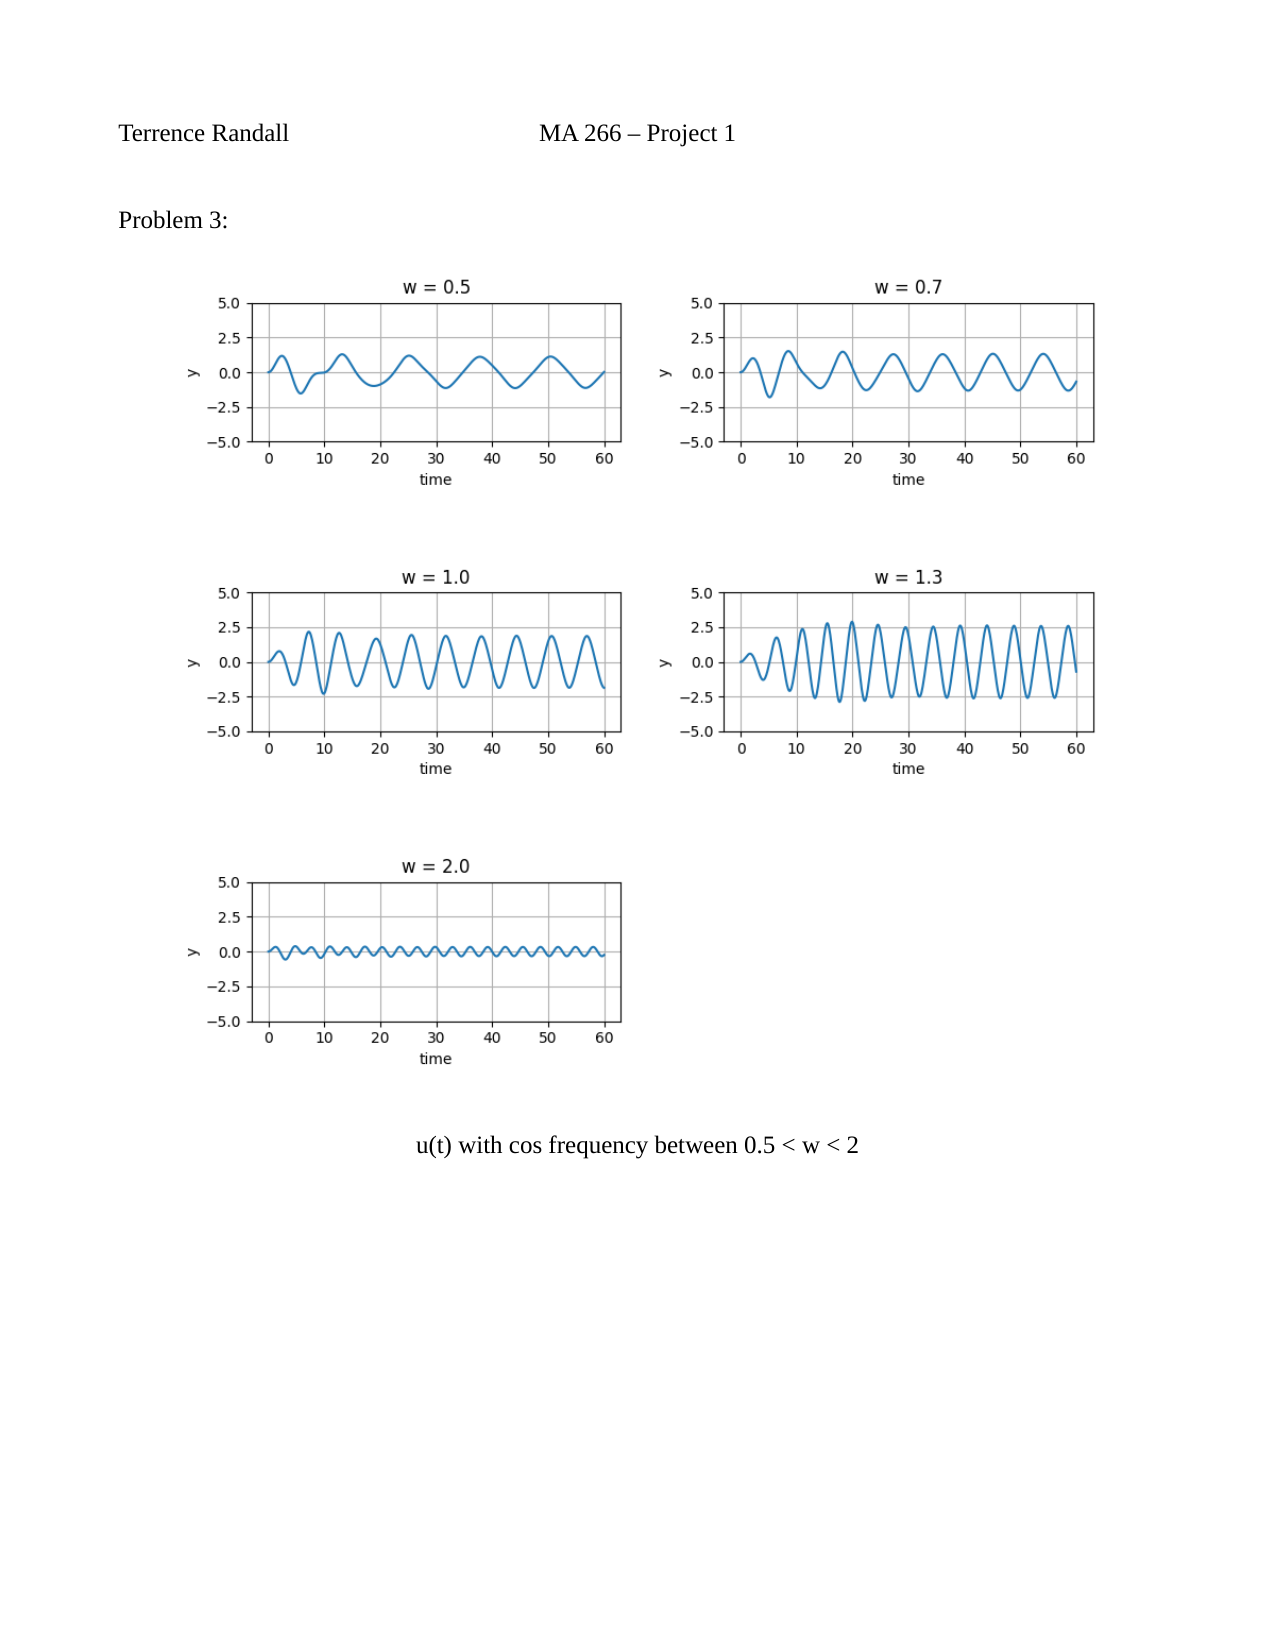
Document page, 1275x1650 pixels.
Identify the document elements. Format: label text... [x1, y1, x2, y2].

text u(t) with cos frequency between 0.5 < w < 2 [118, 234, 1157, 1159]
picture [154, 233, 1121, 1130]
text Problem 3: [118, 205, 1157, 234]
